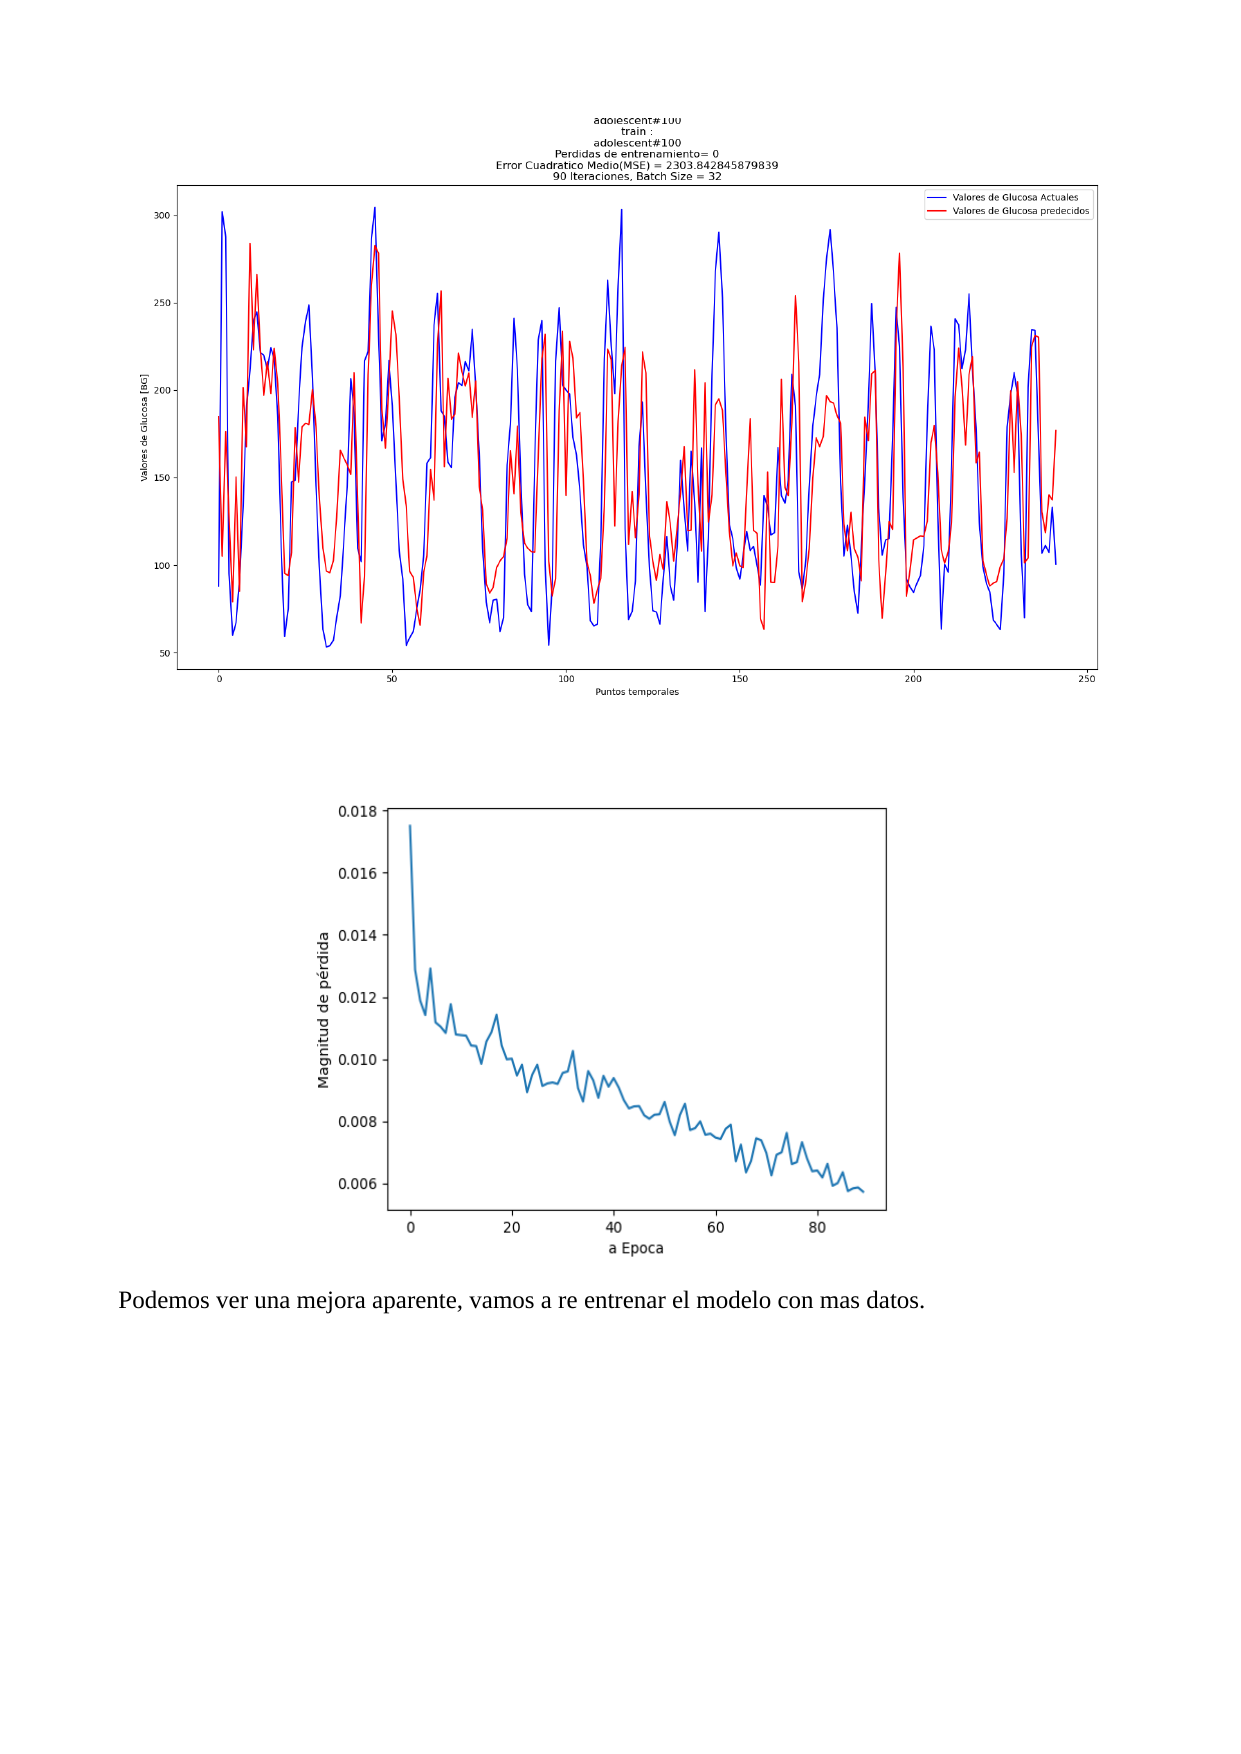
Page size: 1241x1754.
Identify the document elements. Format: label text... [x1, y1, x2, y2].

text Podemos ver una mejora aparente, vamos a re entrenar el modelo con mas datos. [118, 1285, 1122, 1313]
picture [118, 118, 1123, 710]
picture [312, 796, 929, 1261]
